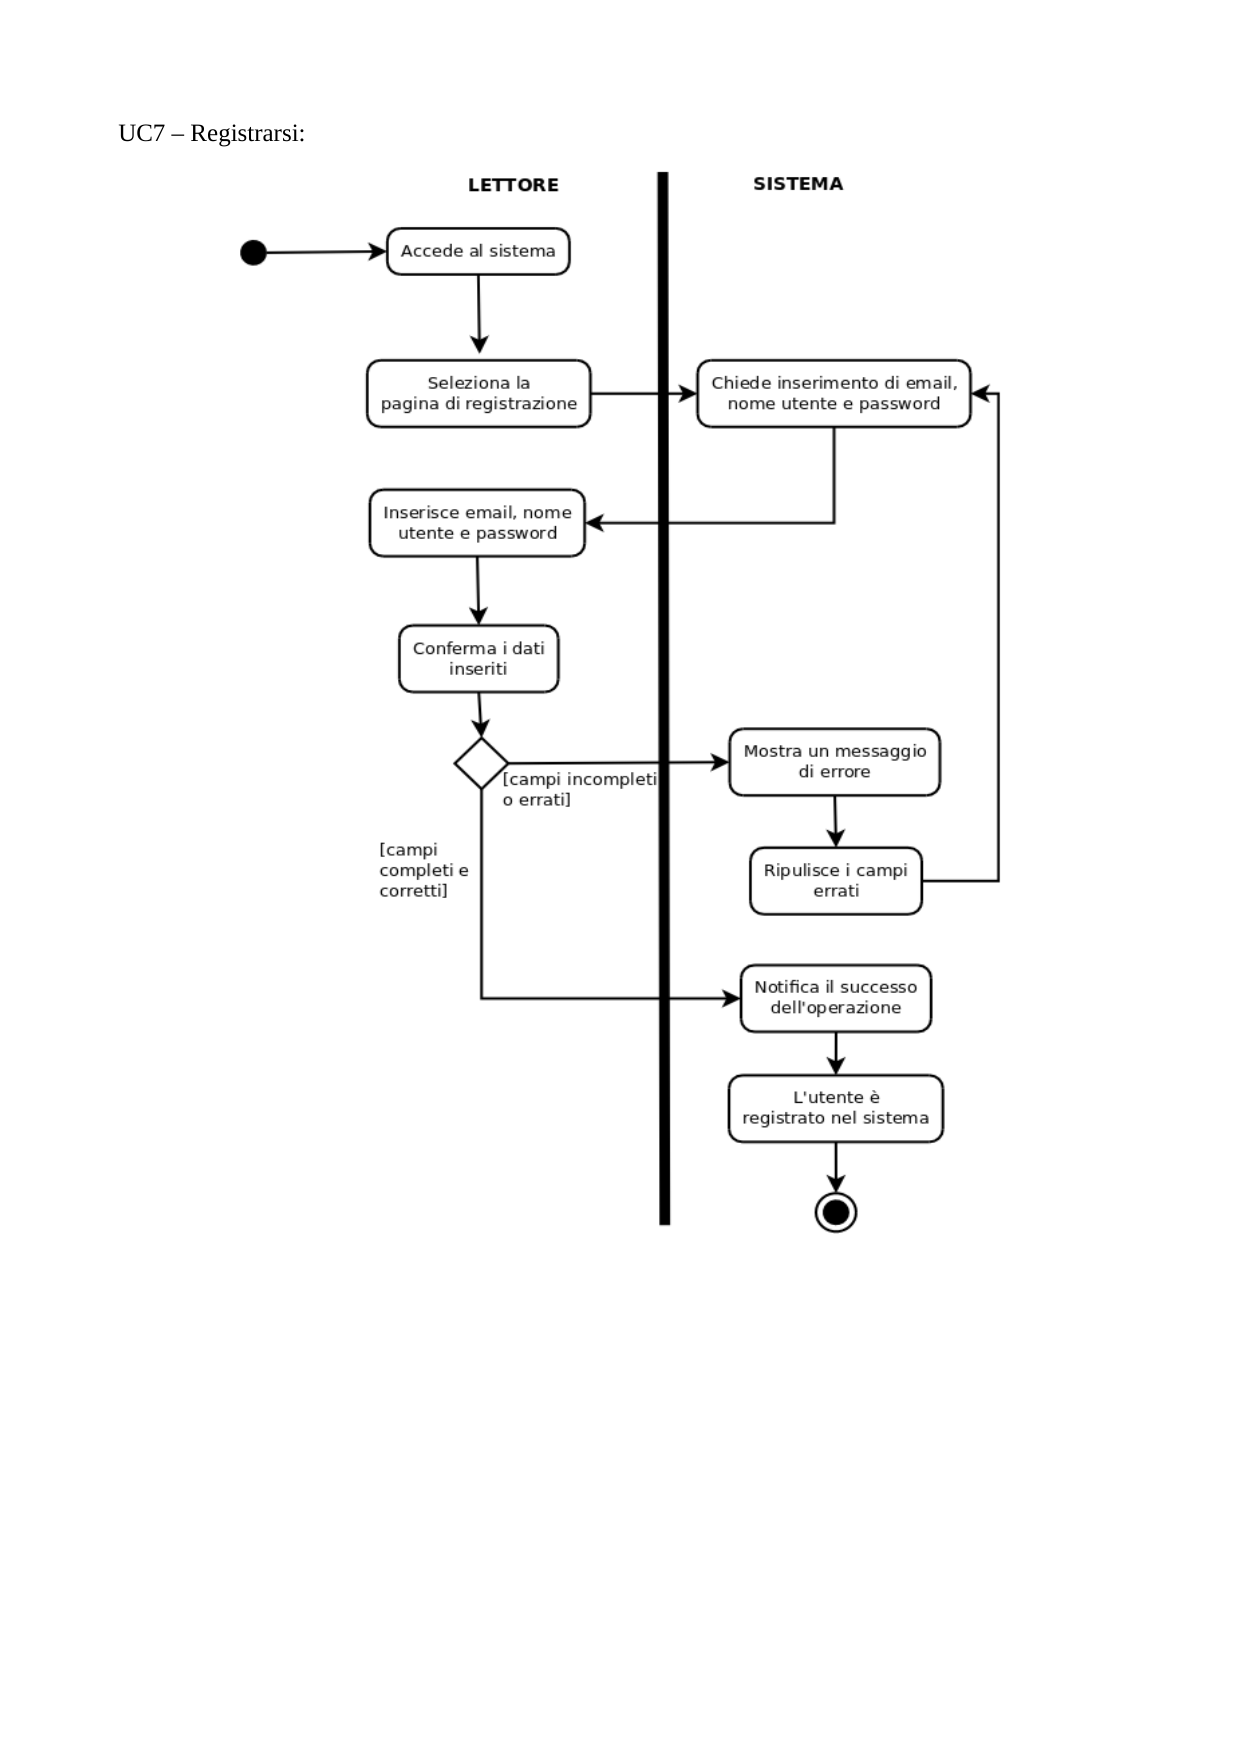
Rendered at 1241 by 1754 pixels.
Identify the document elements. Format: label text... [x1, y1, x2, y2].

picture [240, 167, 1001, 1234]
text UC7 – Registrarsi: [118, 118, 1122, 147]
